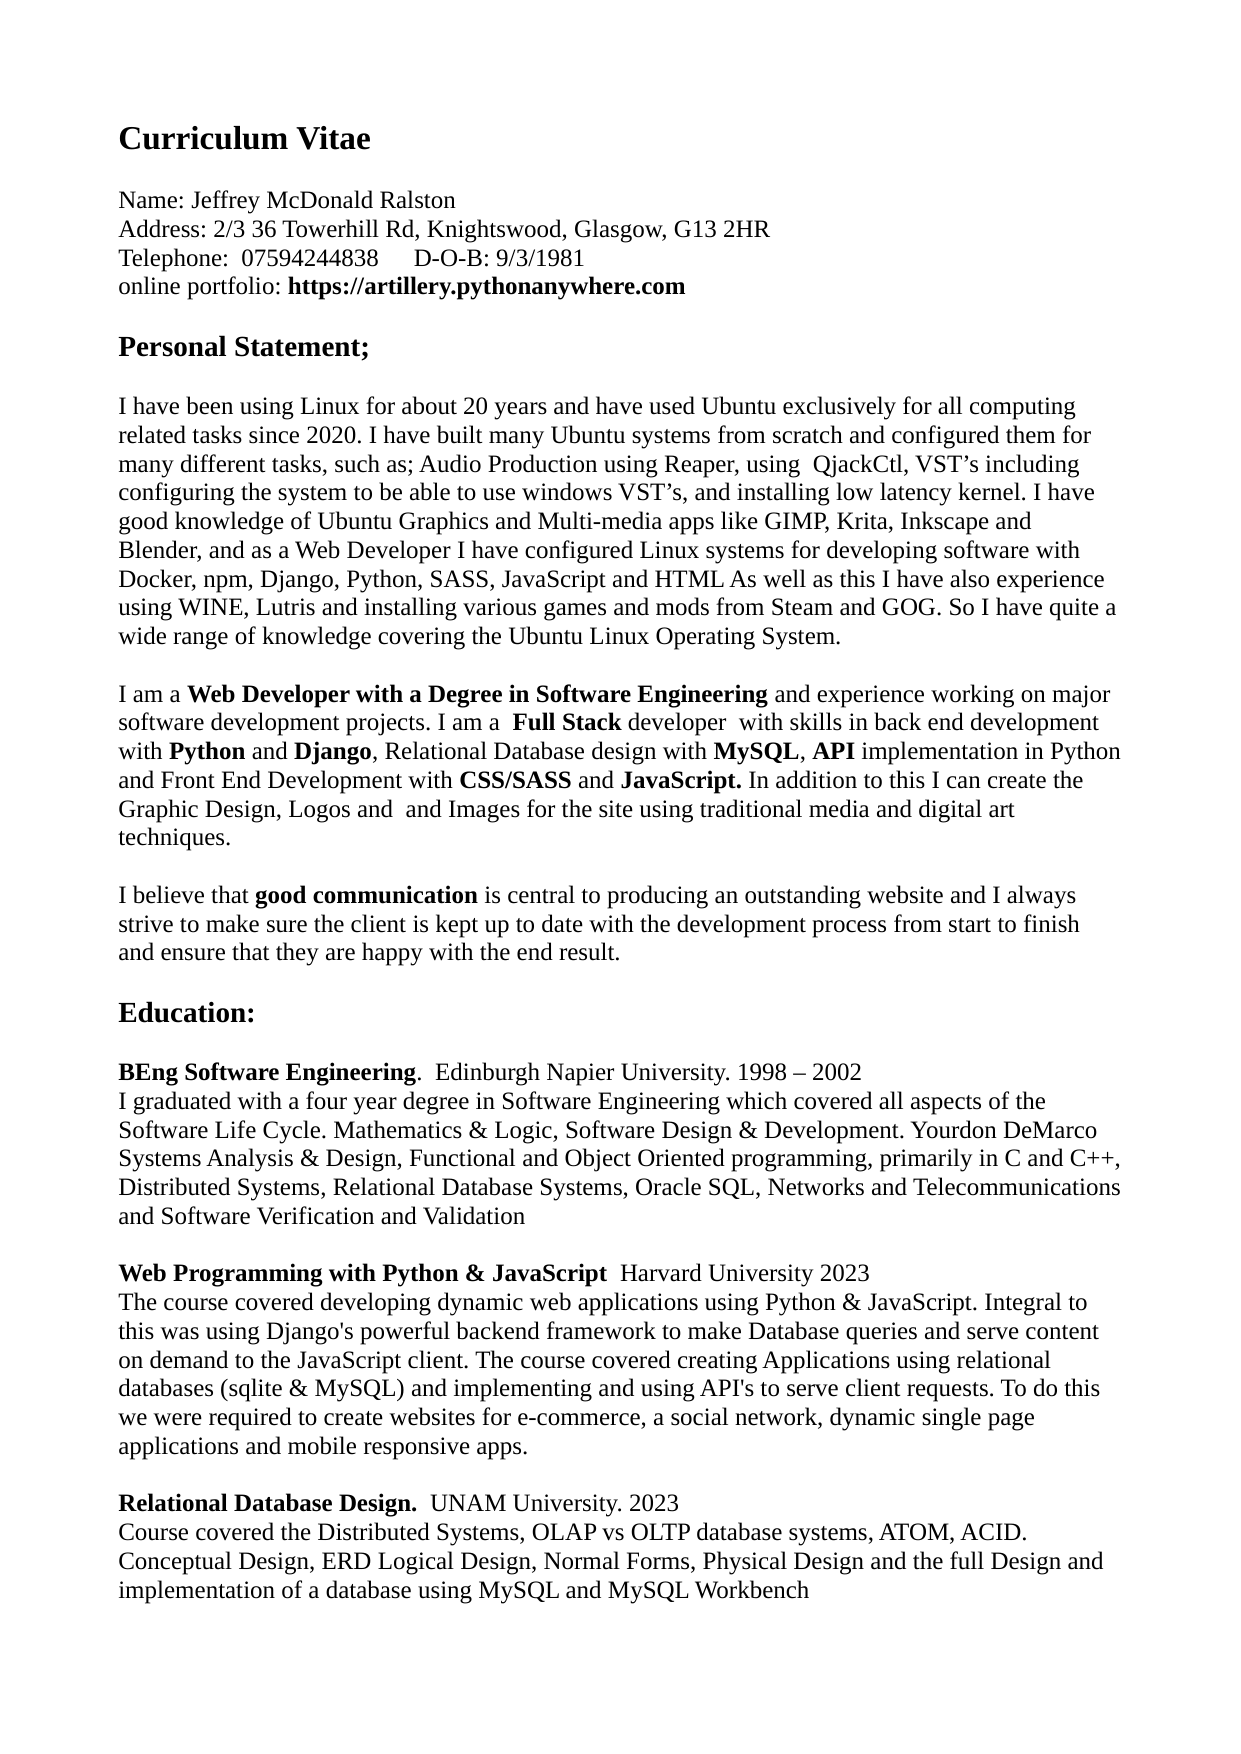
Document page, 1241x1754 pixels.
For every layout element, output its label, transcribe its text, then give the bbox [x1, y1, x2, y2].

text Education: [118, 995, 1122, 1028]
text I have been using Linux for about 20 years and have used Ubuntu exclusively for all computing related tasks since 2020. I have built many Ubuntu systems from scratch and configured them for many different tasks, such as; Audio Production using Reaper, using QjackCtl, VST’s including configuring the system to be able to use windows VST’s, and installing low latency kernel. I have good knowledge of Ubuntu Graphics and Multi-media apps like GIMP, Krita, Inkscape and Blender, and as a Web Developer I have configured Linux systems for developing software with Docker, npm, Django, Python, SASS, JavaScript and HTML As well as this I have also experience using WINE, Lutris and installing various games and mods from Steam and GOG. So I have quite a wide range of knowledge covering the Ubuntu Linux Operating System. [118, 391, 1122, 650]
text Course covered the Distributed Systems, OLAP vs OLTP database systems, ATOM, ACID. Conceptual Design, ERD Logical Design, Normal Forms, Physical Design and the full Design and implementation of a database using MySQL and MySQL Workbench [118, 1517, 1122, 1603]
text Personal Statement; [118, 329, 1122, 362]
text Address: 2/3 36 Towerhill Rd, Knightswood, Glasgow, G13 2HR [118, 214, 1122, 243]
text Name: Jeffrey McDonald Ralston [118, 185, 1122, 214]
text The course covered developing dynamic web applications using Python & JavaScript. Integral to this was using Django's powerful backend framework to make Database queries and serve content on demand to the JavaScript client. The course covered creating Applications using relational databases (sqlite & MySQL) and implementing and using API's to serve client requests. To do this we were required to create websites for e-commerce, a social network, dynamic single page applications and mobile responsive apps. [118, 1287, 1122, 1460]
text I believe that good communication is central to producing an outstanding website and I always strive to make sure the client is kept up to date with the development process from start to finish and ensure that they are happy with the end result. [118, 880, 1122, 966]
text Relational Database Design. UNAM University. 2023 [118, 1488, 1122, 1517]
text I graduated with a four year degree in Software Engineering which covered all aspects of the Software Life Cycle. Mathematics & Logic, Software Design & Development. Yourdon DeMarco Systems Analysis & Design, Functional and Object Oriented programming, primarily in C and C++, Distributed Systems, Relational Database Systems, Oracle SQL, Networks and Telecommunications and Software Verification and Validation [118, 1086, 1122, 1230]
text Curriculum Vitae [118, 118, 1122, 156]
text Web Programming with Python & JavaScript Harvard University 2023 [118, 1258, 1122, 1287]
text BEng Software Engineering. Edinburgh Napier University. 1998 – 2002 [118, 1057, 1122, 1086]
text online portfolio: https://artillery.pythonanywhere.com [118, 271, 1122, 300]
text Telephone: 07594244838 D-O-B: 9/3/1981 [118, 243, 1122, 271]
text I am a Web Developer with a Degree in Software Engineering and experience working on major software development projects. I am a Full Stack developer with skills in back end development with Python and Django, Relational Database design with MySQL, API implementation in Python and Front End Development with CSS/SASS and JavaScript. In addition to this I can create the Graphic Design, Logos and and Images for the site using traditional media and digital art techniques. [118, 679, 1122, 851]
